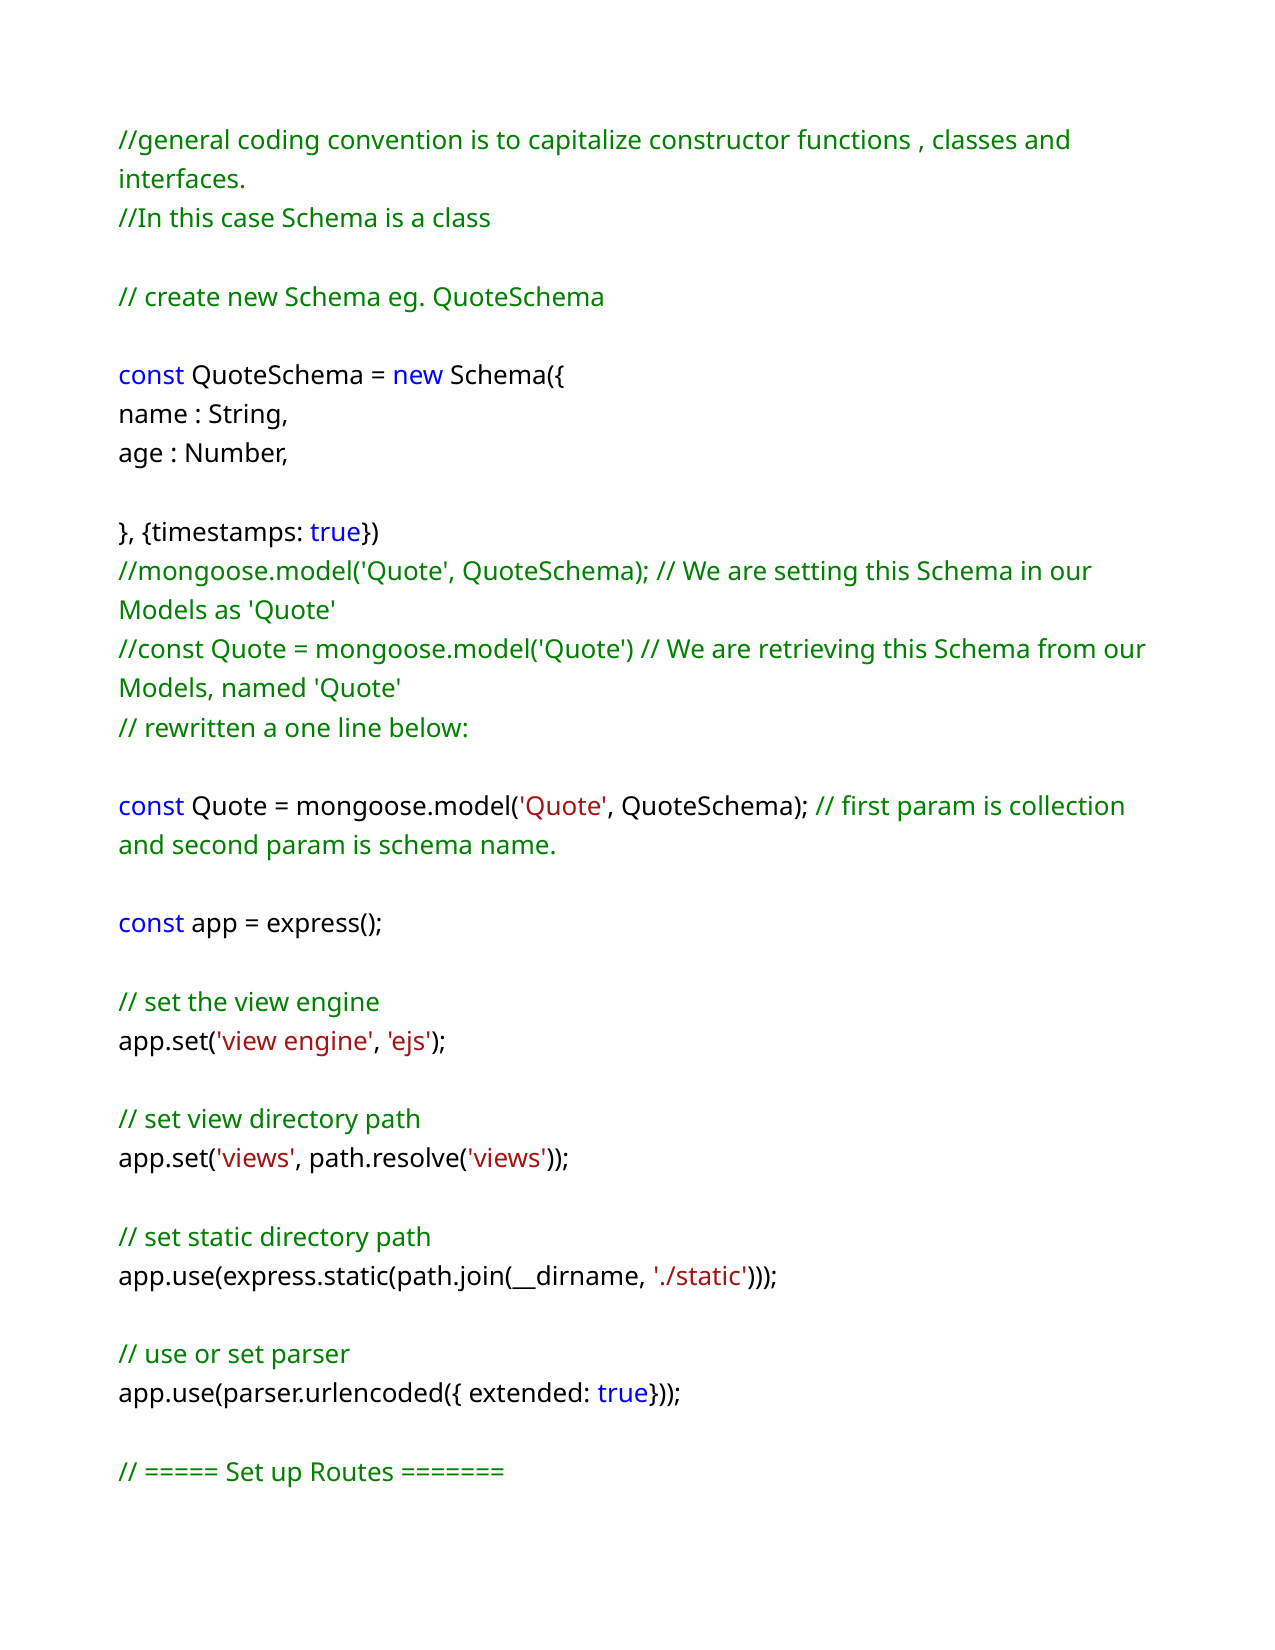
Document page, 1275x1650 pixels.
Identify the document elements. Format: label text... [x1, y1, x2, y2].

text //mongoose.model('Quote', QuoteSchema); // We are setting this Schema in our Models as 'Quote' [118, 549, 1157, 627]
text // create new Schema eg. QuoteSchema [118, 275, 1157, 314]
text const Quote = mongoose.model('Quote', QuoteSchema); // first param is collection and second param is schema name. [118, 784, 1157, 862]
text app.set('views', path.resolve('views')); [118, 1136, 1157, 1176]
text // set static directory path [118, 1215, 1157, 1254]
text const QuoteSchema = new Schema({ [118, 353, 1157, 392]
text }, {timestamps: true}) [118, 510, 1157, 549]
text app.set('view engine', 'ejs'); [118, 1019, 1157, 1058]
text //const Quote = mongoose.model('Quote') // We are retrieving this Schema from our Models, named 'Quote' [118, 627, 1157, 706]
text // use or set parser [118, 1332, 1157, 1371]
text // rewritten a one line below: [118, 706, 1157, 745]
text // ===== Set up Routes ======= [118, 1450, 1157, 1489]
text // set view directory path [118, 1097, 1157, 1136]
text age : Number, [118, 431, 1157, 471]
text //In this case Schema is a class [118, 196, 1157, 236]
text // set the view engine [118, 980, 1157, 1019]
text //general coding convention is to capitalize constructor functions , classes and interfaces. [118, 118, 1157, 196]
text name : String, [118, 392, 1157, 431]
text app.use(express.static(path.join(__dirname, './static'))); [118, 1254, 1157, 1293]
text app.use(parser.urlencoded({ extended: true})); [118, 1371, 1157, 1411]
text const app = express(); [118, 901, 1157, 941]
